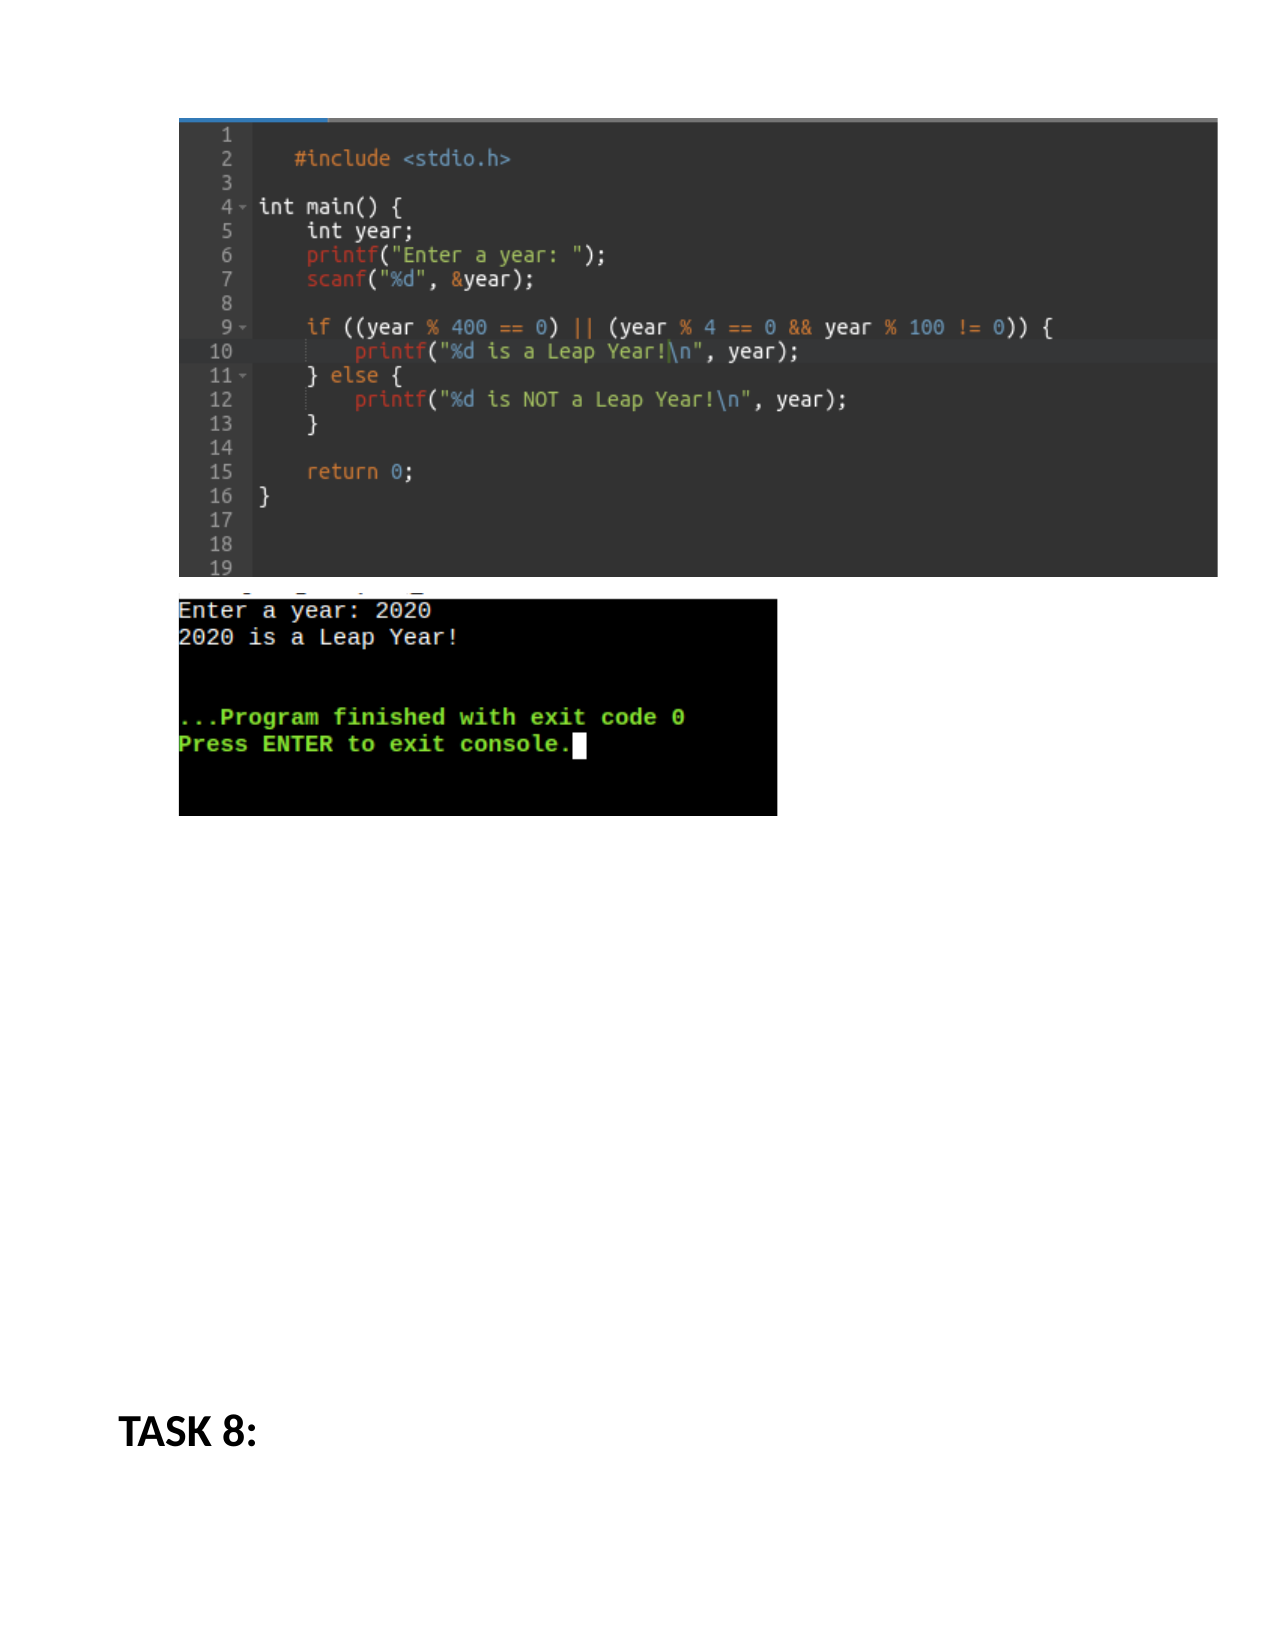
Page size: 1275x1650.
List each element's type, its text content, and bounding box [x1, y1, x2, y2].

text TASK 8: [118, 1402, 1157, 1458]
